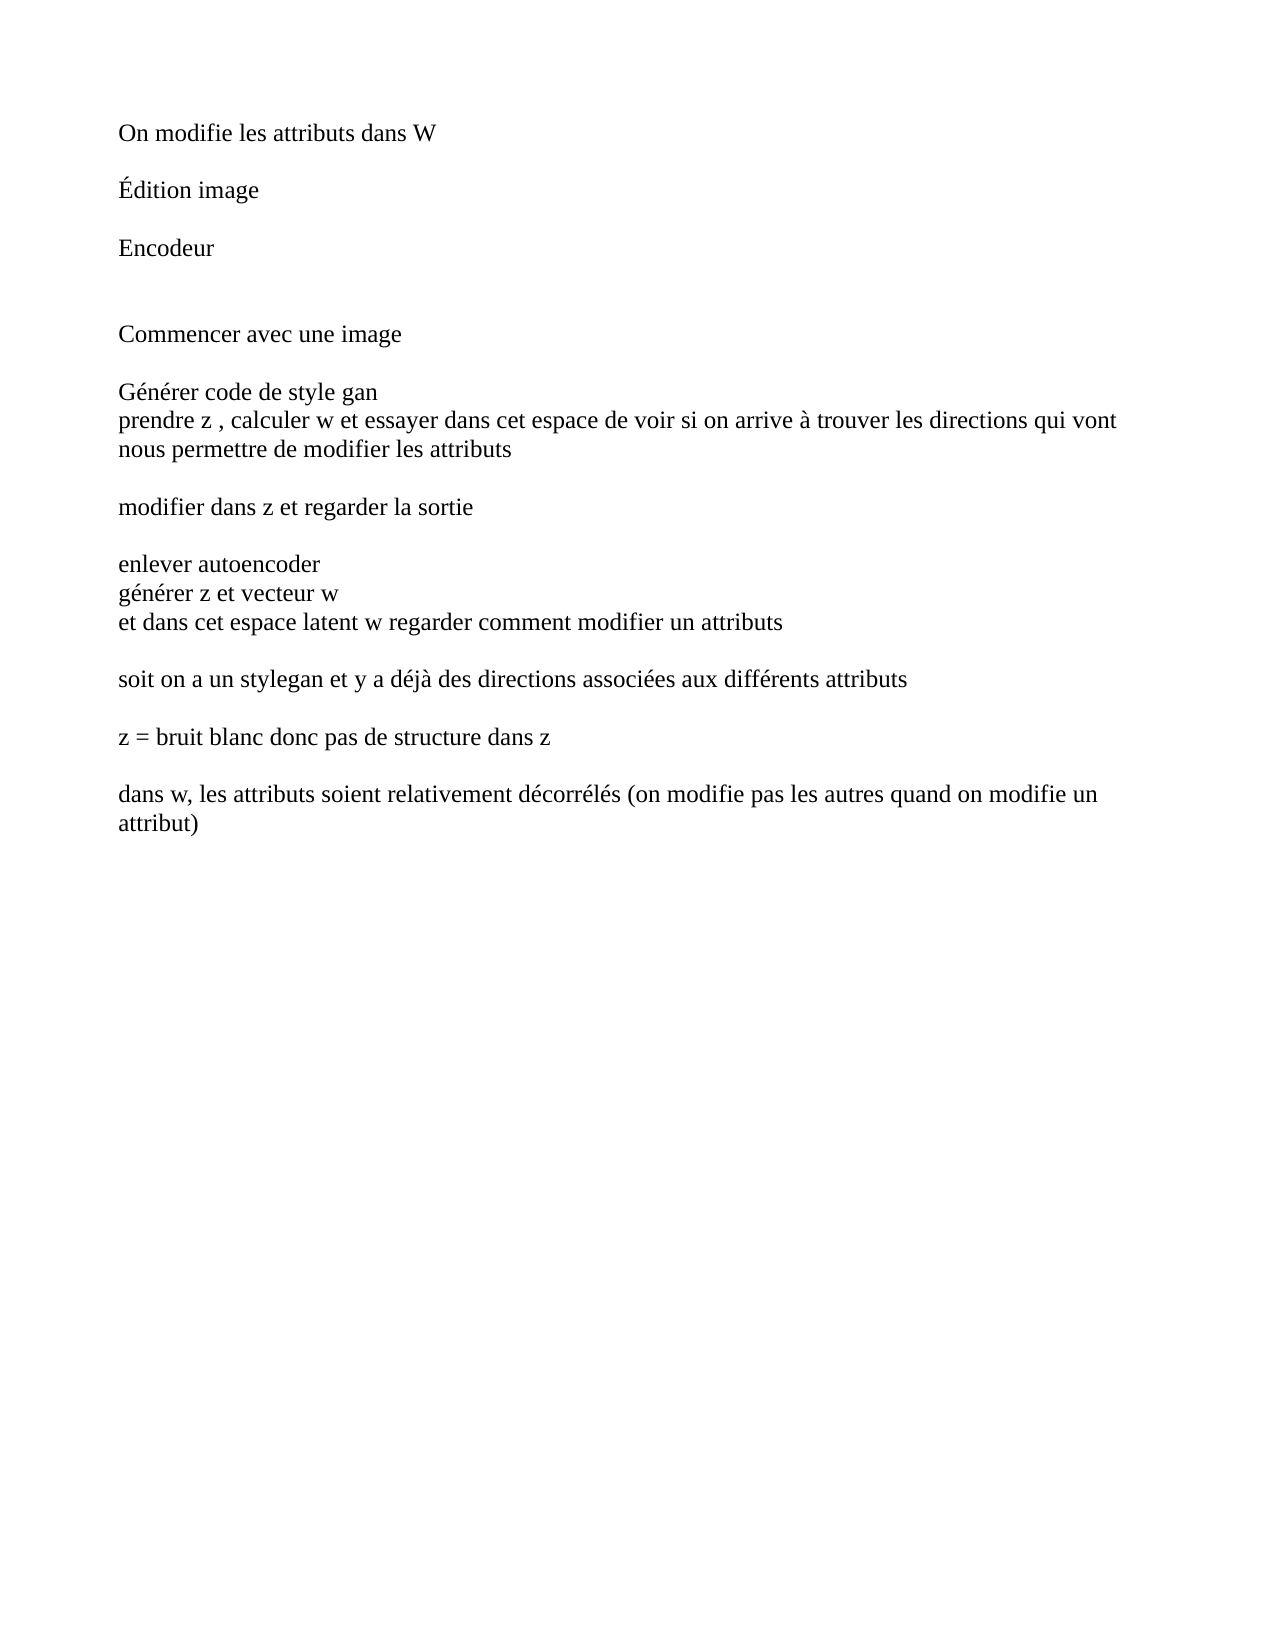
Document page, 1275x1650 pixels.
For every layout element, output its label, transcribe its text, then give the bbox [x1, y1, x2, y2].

text On modifie les attributs dans W [118, 118, 1157, 147]
text prendre z , calculer w et essayer dans cet espace de voir si on arrive à trouver les directions qui vont nous permettre de modifier les attributs [118, 406, 1157, 463]
text z = bruit blanc donc pas de structure dans z [118, 722, 1157, 751]
text soit on a un stylegan et y a déjà des directions associées aux différents attributs [118, 664, 1157, 693]
text dans w, les attributs soient relativement décorrélés (on modifie pas les autres quand on modifie un attribut) [118, 779, 1157, 837]
text modifier dans z et regarder la sortie [118, 492, 1157, 521]
text Édition image [118, 176, 1157, 204]
text Générer code de style gan [118, 377, 1157, 406]
text et dans cet espace latent w regarder comment modifier un attributs [118, 607, 1157, 636]
text Encodeur [118, 233, 1157, 262]
text enlever autoencoder [118, 549, 1157, 578]
text générer z et vecteur w [118, 578, 1157, 607]
text Commencer avec une image [118, 319, 1157, 348]
